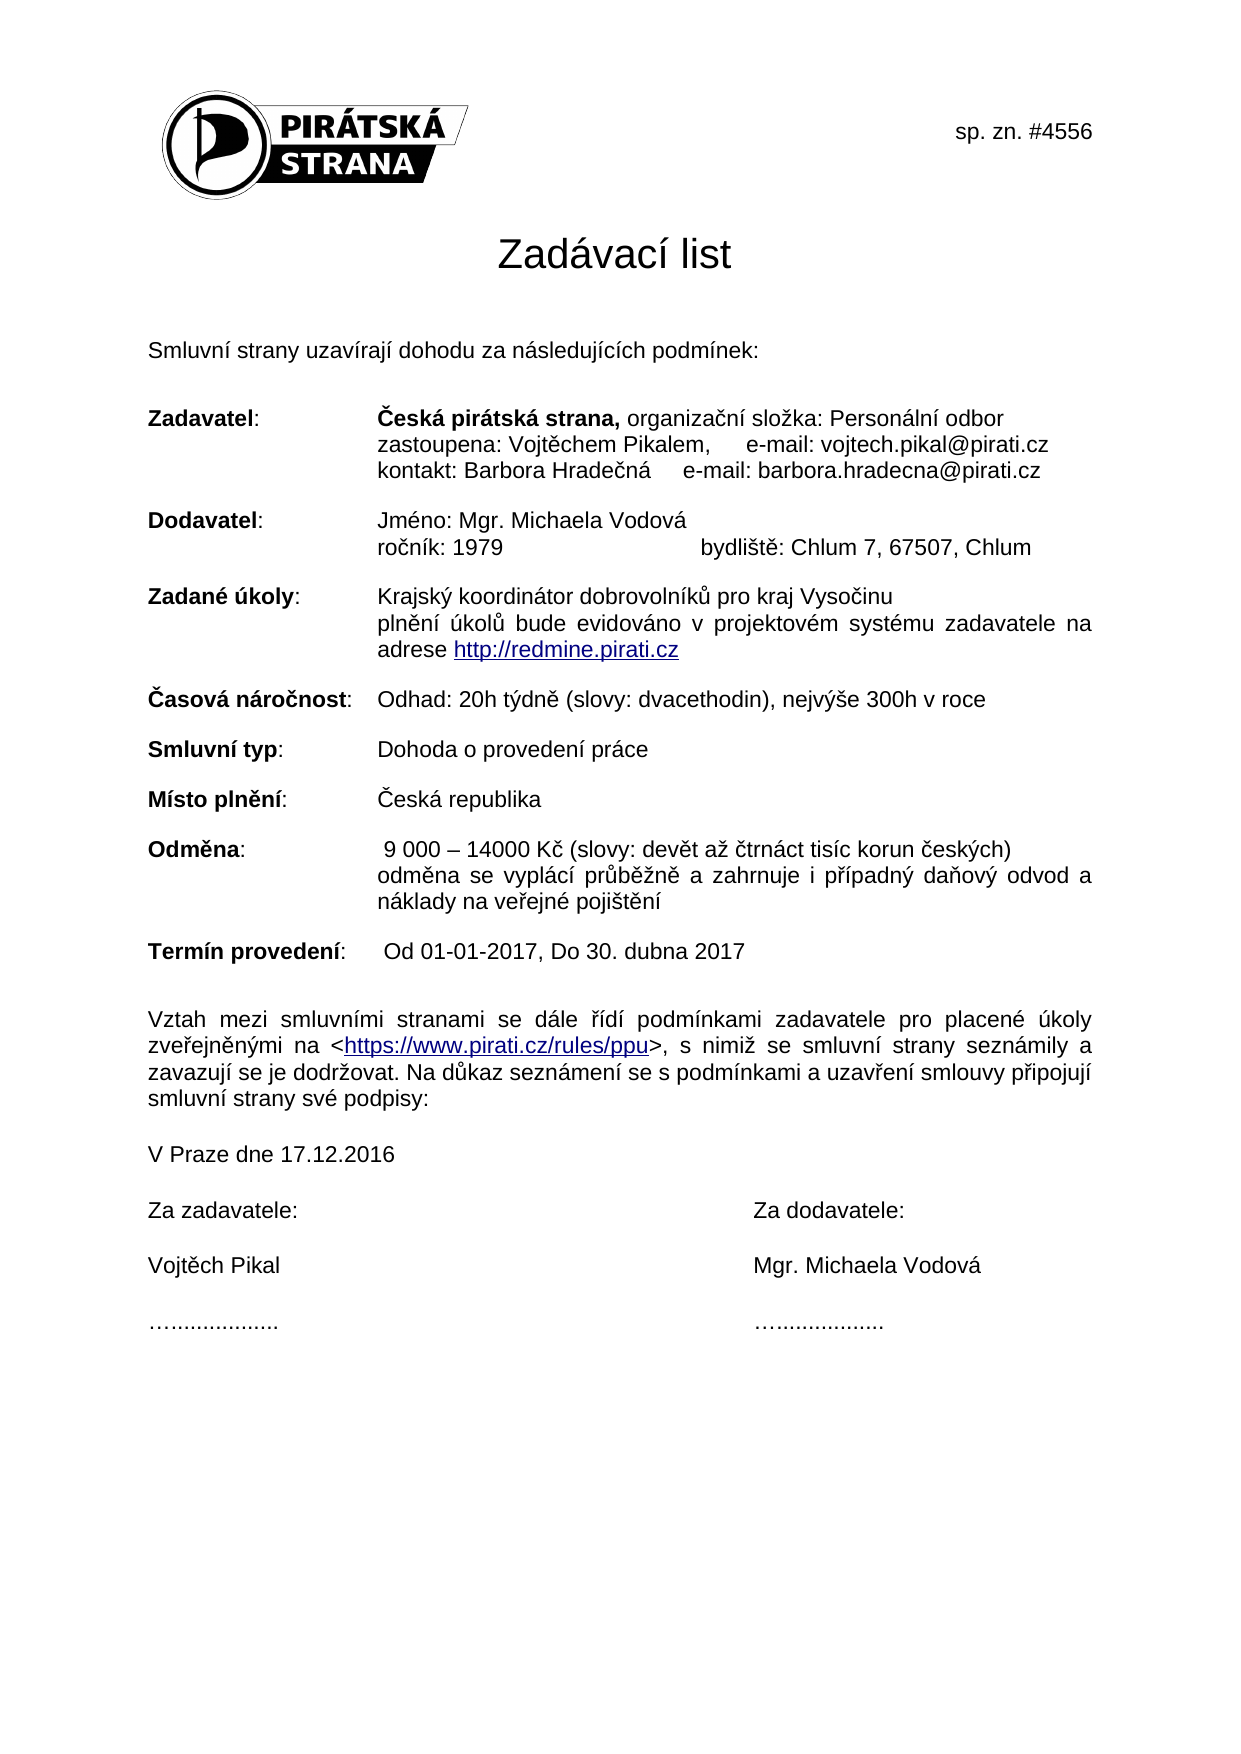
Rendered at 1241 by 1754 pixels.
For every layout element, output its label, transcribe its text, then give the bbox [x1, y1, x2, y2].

table_cell Místo plnění: [148, 774, 377, 824]
table_header Česká pirátská strana, organizační složka: Personální odbor zastoupena: Vojtěchem Pikalem, e-mail: vojtech.pikal@pirati.cz kontakt: Barbora Hradečná e-mail: barbora.hradecna@pirati.cz [377, 393, 1093, 495]
text Za zadavatele: Za dodavatele: [148, 1197, 1093, 1223]
table_cell Dohoda o provedení práce [377, 724, 1093, 774]
text sp. zn. #4556 [483, 118, 1093, 144]
table_cell Dodavatel: [148, 495, 377, 572]
table_cell Odhad: 20h týdně (slovy: dvacethodin), nejvýše 300h v roce [377, 674, 1093, 724]
text Smluvní strany uzavírají dohodu za následujících podmínek: [148, 337, 1093, 363]
table_cell Smluvní typ: [148, 724, 377, 774]
table_cell Jméno: Mgr. Michaela Vodová ročník: 1979 bydliště: Chlum 7, 67507, Chlum [377, 495, 1093, 572]
text Vojtěch Pikal Mgr. Michaela Vodová [148, 1252, 1093, 1279]
text Vztah mezi smluvními stranami se dále řídí podmínkami zadavatele pro placené úkoly zveřejněnými na <https://www.pirati.cz/rules/ppu>, s nimiž se smluvní strany seznámily a zavazují se je dodržovat. Na důkaz seznámení se s podmínkami a uzavření smlouvy připojují smluvní strany své podpisy: [148, 1006, 1093, 1111]
table_cell Zadané úkoly: [148, 572, 377, 674]
subtitle Zadávací list [148, 230, 1093, 278]
table_cell Termín provedení: [148, 926, 377, 976]
table_cell Od 01-01-2017, Do 30. dubna 2017 [377, 926, 1093, 976]
table_cell Krajský koordinátor dobrovolníků pro kraj Vysočinu plnění úkolů bude evidováno v projektovém systému zadavatele na adrese http://redmine.pirati.cz [377, 572, 1093, 674]
table_cell 9 000 – 14000 Kč (slovy: devět až čtrnáct tisíc korun českých) odměna se vyplácí průběžně a zahrnuje i případný daňový odvod a náklady na veřejné pojištění [377, 824, 1093, 926]
table_header Zadavatel: [148, 393, 377, 495]
table_cell Česká republika [377, 774, 1093, 824]
text V Praze dne 17.12.2016 [148, 1141, 1093, 1167]
text …................. …................. [148, 1308, 1093, 1334]
table_cell Časová náročnost: [148, 674, 377, 724]
picture [147, 75, 483, 214]
table_cell Odměna: [148, 824, 377, 926]
